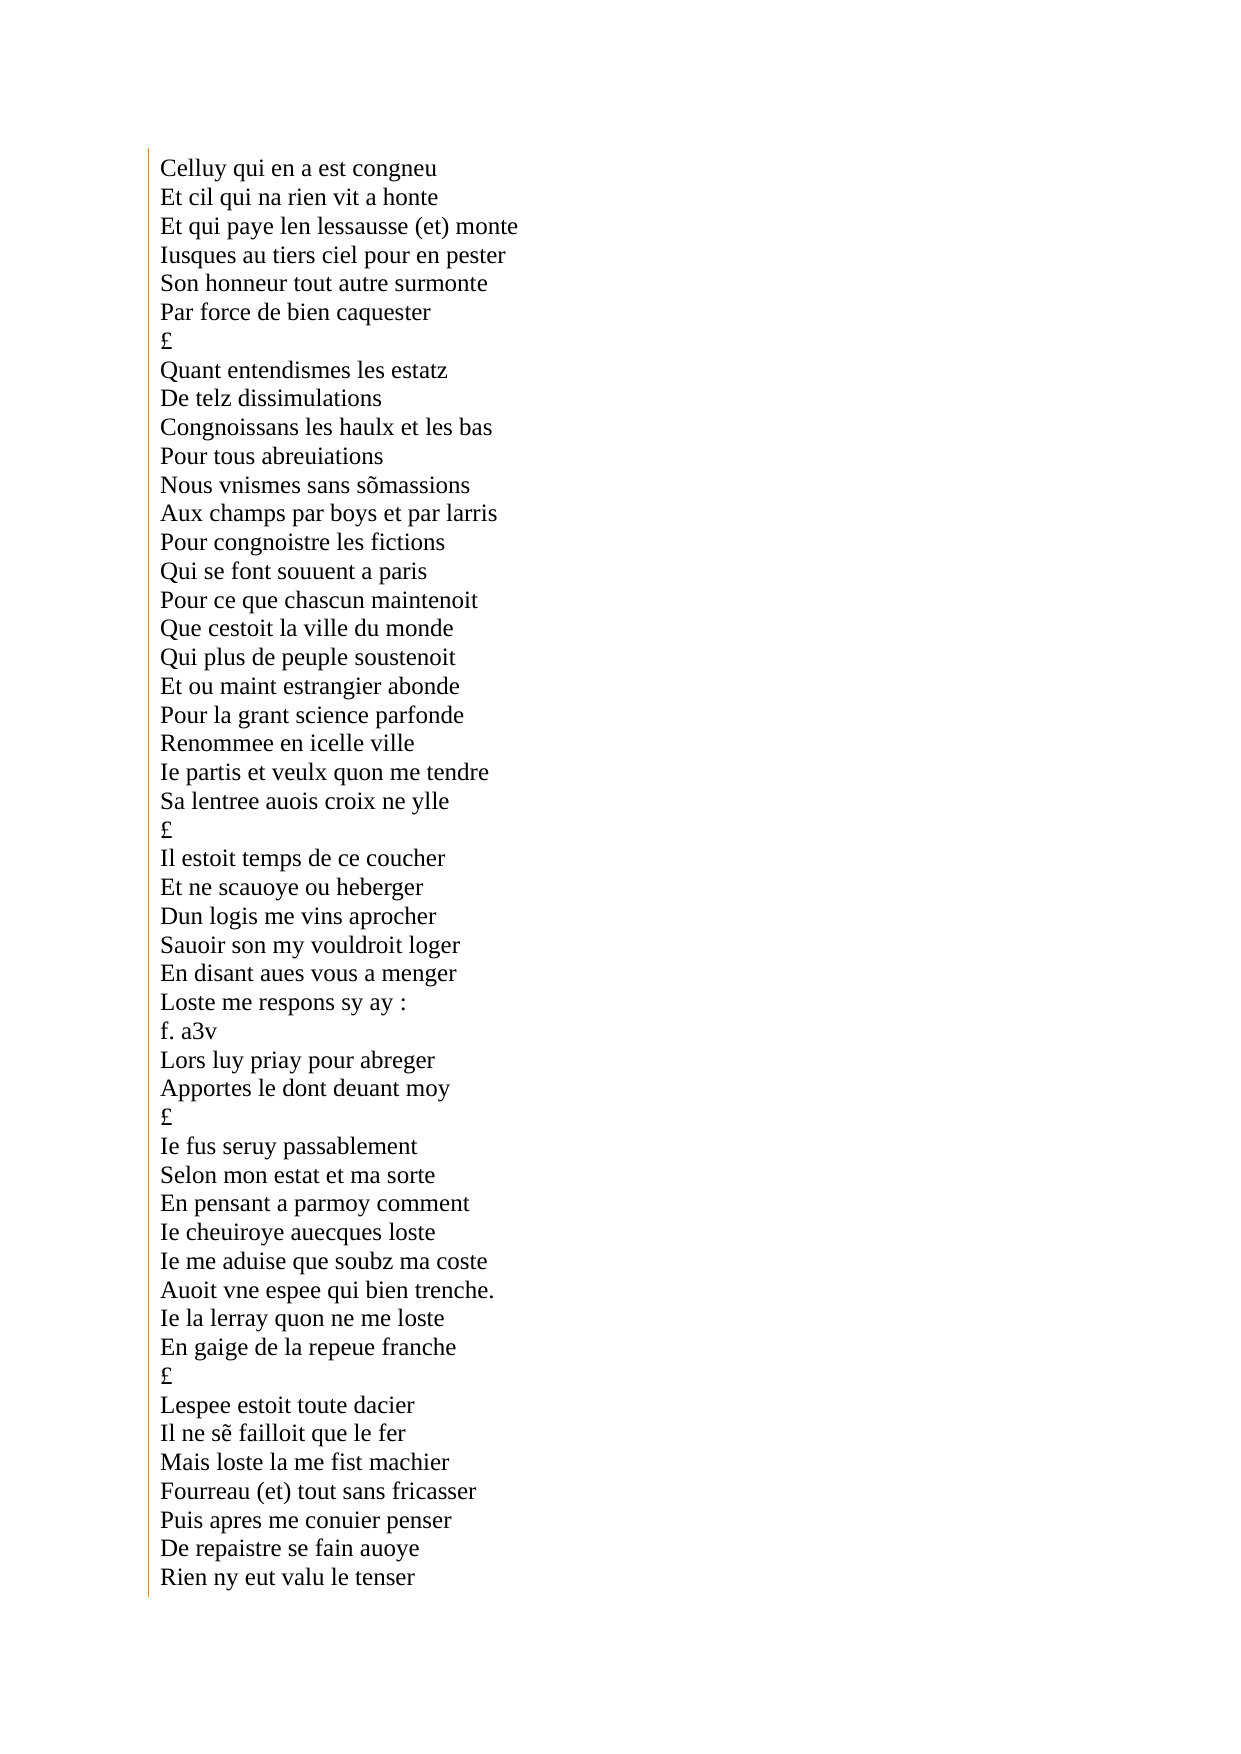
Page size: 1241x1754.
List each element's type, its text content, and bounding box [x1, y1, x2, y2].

text Fourreau (et) tout sans fricasser [149, 1476, 1093, 1505]
text Loste me respons sy ay : [149, 987, 1093, 1016]
text Pour ce que chascun maintenoit [149, 585, 1093, 613]
text Ie fus seruy passablement [149, 1131, 1093, 1160]
text Selon mon estat et ma sorte [149, 1160, 1093, 1188]
text De telz dissimulations [149, 383, 1093, 412]
text De repaistre se fain auoye [149, 1533, 1093, 1562]
text Ie partis et veulx quon me tendre [149, 757, 1093, 786]
text Son honneur tout autre surmonte [149, 268, 1093, 297]
text Apportes le dont deuant moy [149, 1073, 1093, 1102]
text Celluy qui en a est congneu [149, 148, 1093, 182]
text Et ou maint estrangier abonde [149, 671, 1093, 700]
text En disant aues vous a menger [149, 958, 1093, 987]
text £ [149, 815, 1093, 843]
text Rien ny eut valu le tenser [149, 1562, 1093, 1597]
text Lespee estoit toute dacier [149, 1390, 1093, 1418]
text Pour congnoistre les fictions [149, 527, 1093, 556]
text Auoit vne espee qui bien trenche. [149, 1275, 1093, 1303]
text Ie la lerray quon ne me loste [149, 1303, 1093, 1332]
text Sauoir son my vouldroit loger [149, 930, 1093, 958]
text Pour tous abreuiations [149, 441, 1093, 470]
text Et qui paye len lessausse (et) monte [149, 211, 1093, 240]
text Renommee en icelle ville [149, 728, 1093, 757]
text £ [149, 326, 1093, 355]
text Quant entendismes les estatz [149, 355, 1093, 383]
text Et ne scauoye ou heberger [149, 872, 1093, 901]
text Il estoit temps de ce coucher [149, 843, 1093, 872]
text Aux champs par boys et par larris [149, 498, 1093, 527]
text Iusques au tiers ciel pour en pester [149, 240, 1093, 268]
text Que cestoit la ville du monde [149, 613, 1093, 642]
text f. a3v [149, 1016, 1093, 1045]
text Lors luy priay pour abreger [149, 1045, 1093, 1073]
text Ie cheuiroye auecques loste [149, 1217, 1093, 1246]
text Qui se font souuent a paris [149, 556, 1093, 585]
text Il ne sẽ failloit que le fer [149, 1418, 1093, 1447]
text Mais loste la me fist machier [149, 1447, 1093, 1476]
text Puis apres me conuier penser [149, 1505, 1093, 1533]
text En pensant a parmoy comment [149, 1188, 1093, 1217]
text £ [149, 1102, 1093, 1131]
text Et cil qui na rien vit a honte [149, 182, 1093, 211]
text Congnoissans les haulx et les bas [149, 412, 1093, 441]
text Sa lentree auois croix ne ylle [149, 786, 1093, 815]
text Dun logis me vins aprocher [149, 901, 1093, 930]
text Ie me aduise que soubz ma coste [149, 1246, 1093, 1275]
text Nous vnismes sans sõmassions [149, 470, 1093, 498]
text Par force de bien caquester [149, 297, 1093, 326]
text Qui plus de peuple soustenoit [149, 642, 1093, 671]
text Pour la grant science parfonde [149, 700, 1093, 728]
text En gaige de la repeue franche [149, 1332, 1093, 1361]
text £ [149, 1361, 1093, 1390]
